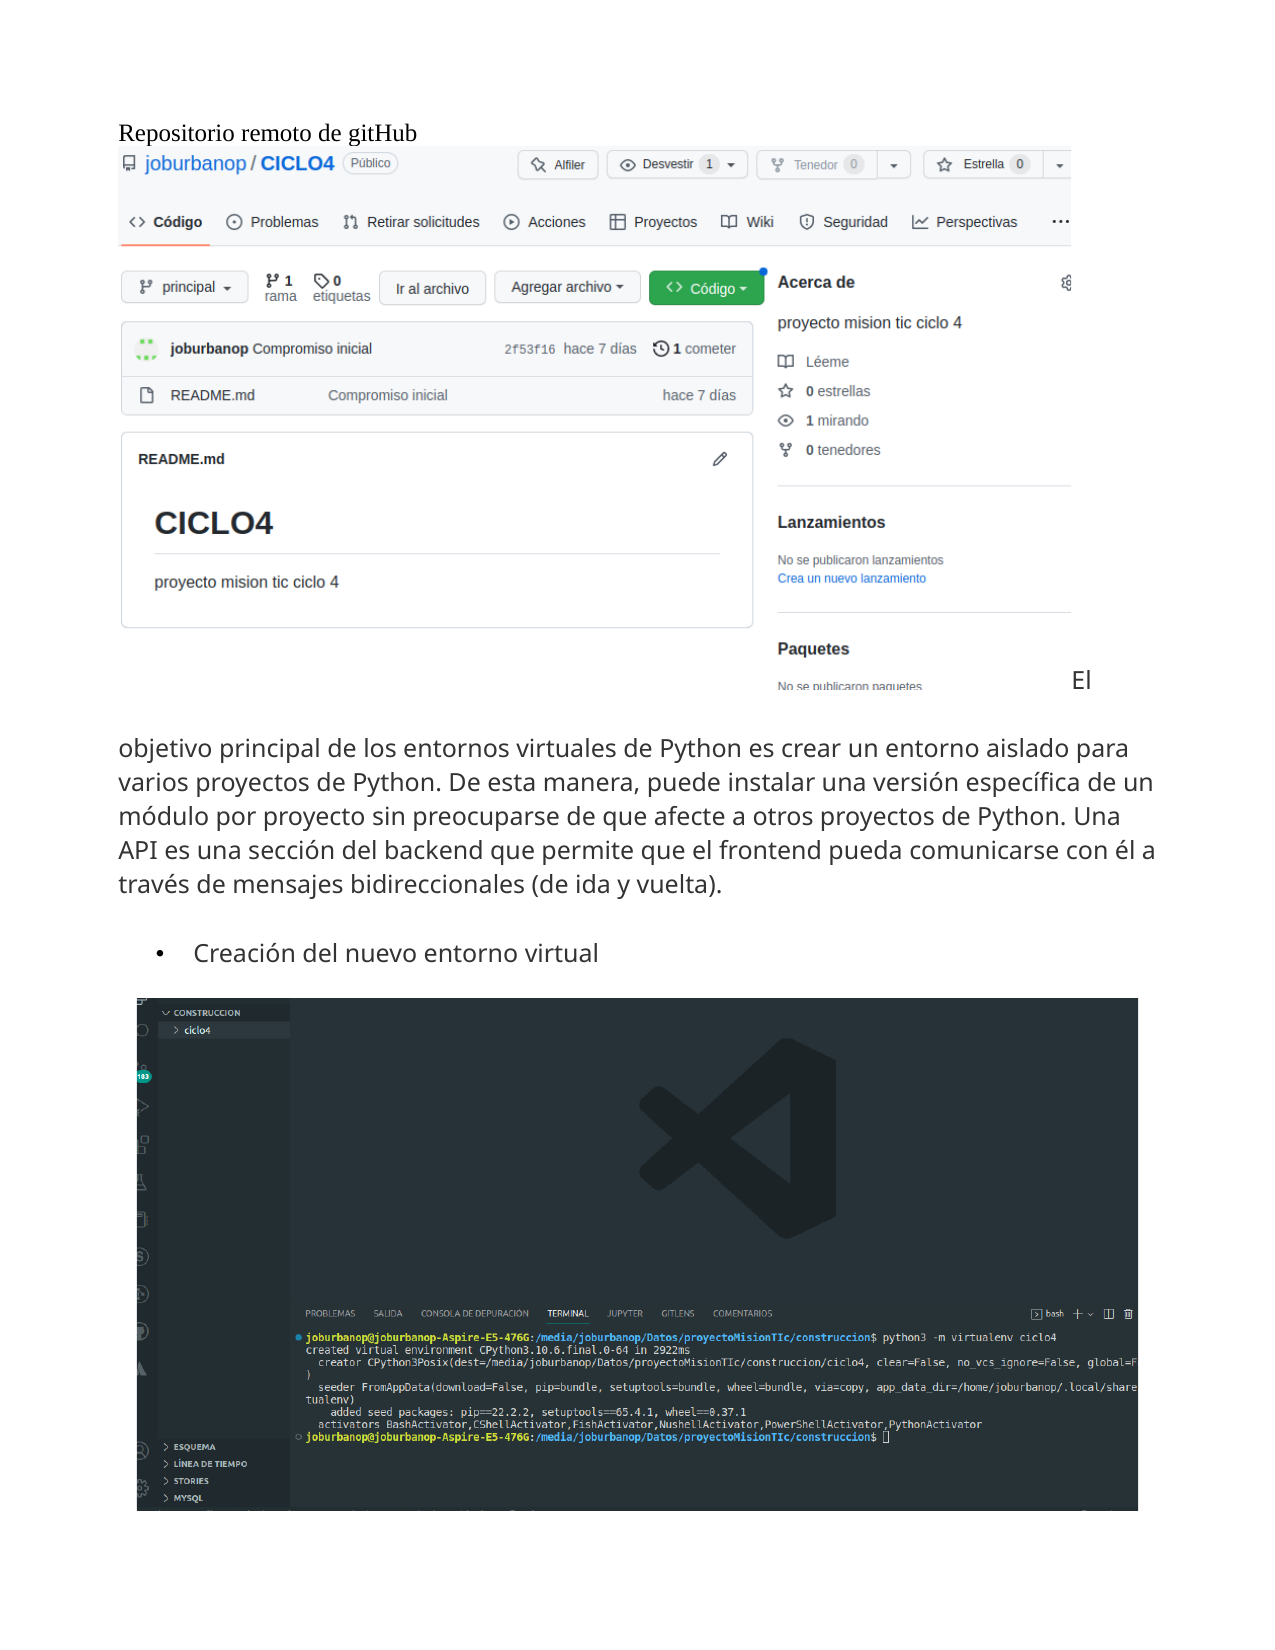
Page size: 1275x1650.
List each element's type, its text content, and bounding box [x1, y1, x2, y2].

picture [136, 998, 1139, 1511]
text Repositorio remoto de gitHub [118, 118, 1157, 147]
list Creación del nuevo entorno virtual [156, 935, 1157, 969]
picture [118, 146, 1072, 690]
text El [118, 147, 1157, 697]
text objetivo principal de los entornos virtuales de Python es crear un entorno aislado para varios proyectos de Python. De esta manera, puede instalar una versión específica de un módulo por proyecto sin preocuparse de que afecte a otros proyectos de Python. Una API es una sección del backend que permite que el frontend pueda comunicarse con él a través de mensajes bidireccionales (de ida y vuelta). [118, 731, 1157, 901]
